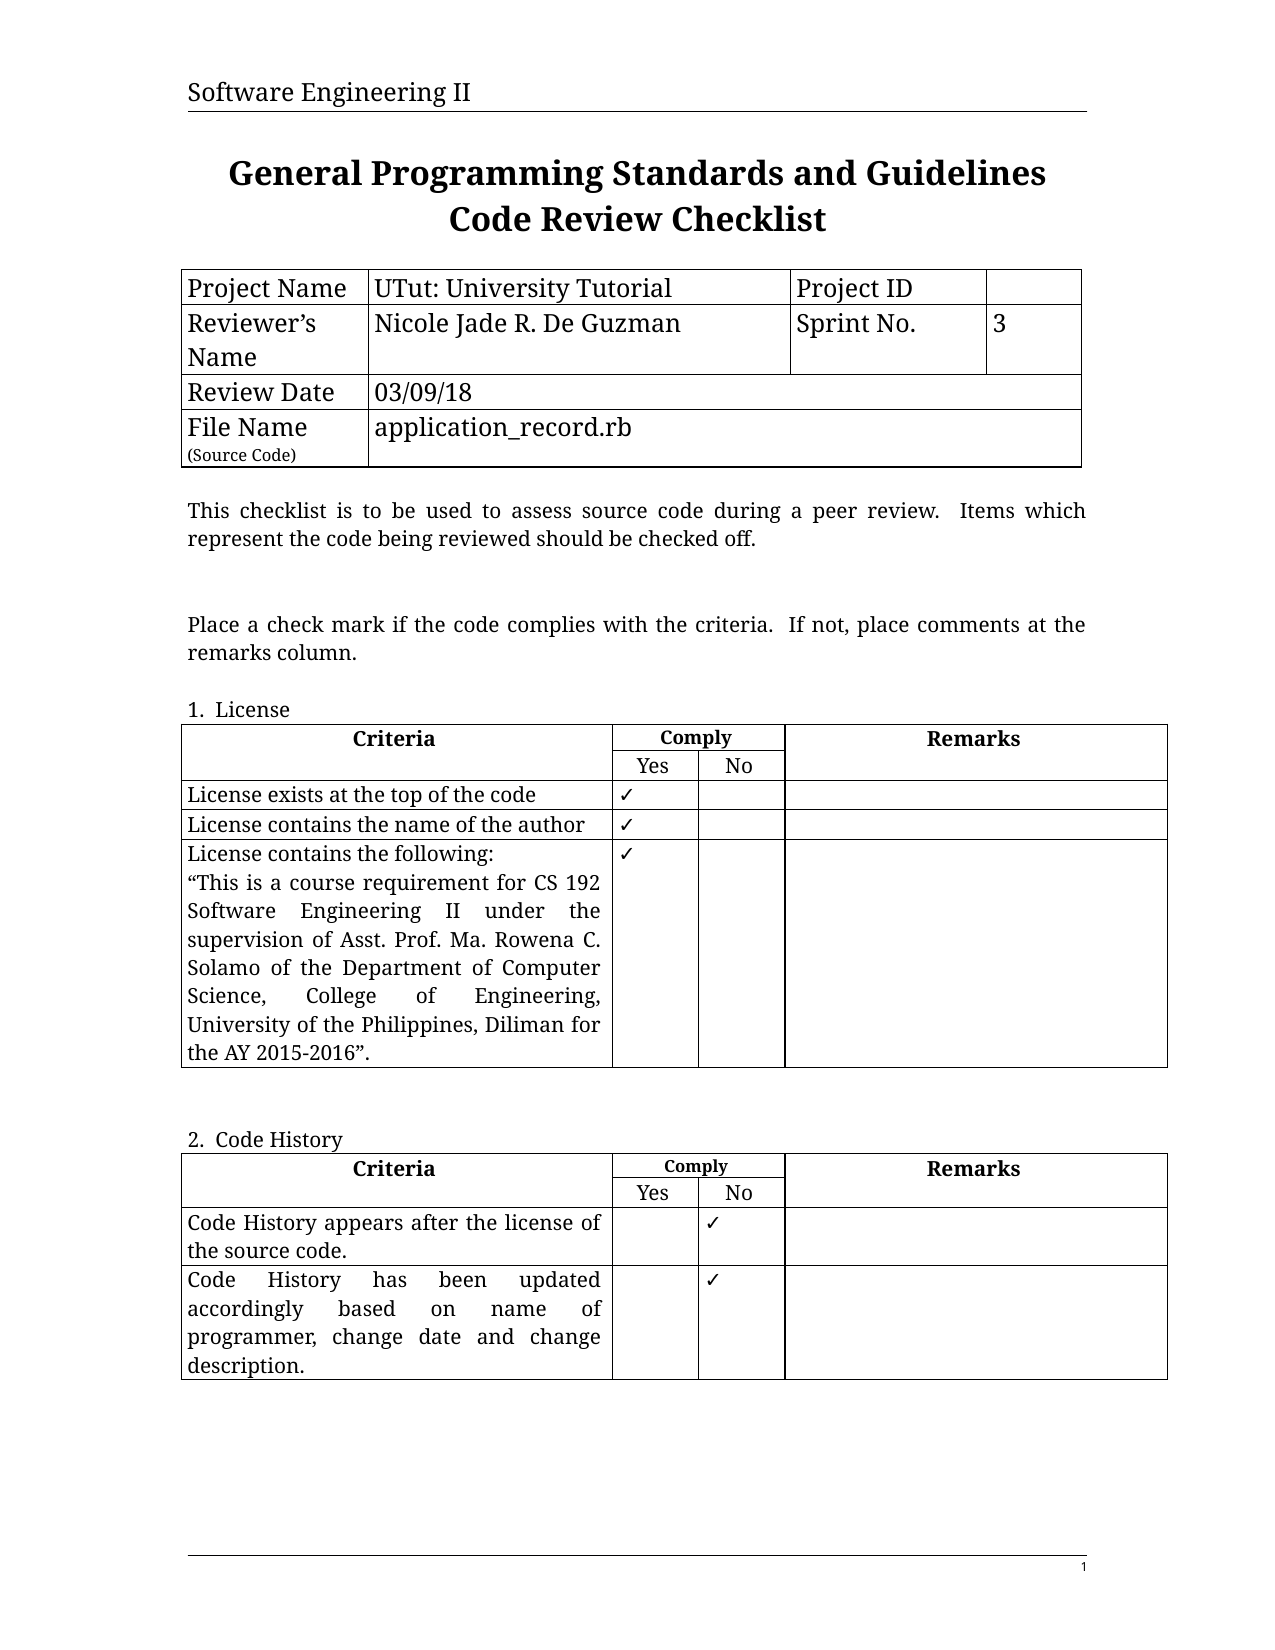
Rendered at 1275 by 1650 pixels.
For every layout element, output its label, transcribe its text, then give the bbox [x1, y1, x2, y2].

table_header [987, 270, 992, 304]
table_cell ✓ [613, 781, 618, 809]
table_cell [699, 810, 704, 838]
table_cell ✓ [613, 810, 618, 838]
table_cell Yes [613, 751, 618, 779]
text 1. License [187, 695, 1087, 723]
table_cell [613, 1208, 698, 1264]
table_cell [786, 810, 791, 838]
table_cell Sprint No. [791, 305, 986, 373]
table_cell [786, 840, 1167, 1067]
table_header [1070, 270, 1081, 304]
table_cell Yes [687, 751, 698, 779]
table_header Comply [774, 725, 784, 750]
table_cell [699, 781, 704, 809]
text 2. Code History [187, 1125, 1087, 1153]
table_cell No [774, 751, 784, 779]
table_header Criteria [182, 1154, 612, 1207]
table_cell application_record.rb [369, 410, 1081, 466]
table_cell [786, 1266, 1167, 1379]
table_cell ✓ [699, 1208, 784, 1264]
text General Programming Standards and Guidelines Code Review Checklist [187, 150, 1087, 241]
table_cell File Name (Source Code) [357, 410, 368, 466]
table_header Remarks [786, 1154, 1167, 1207]
table_cell Yes [687, 1178, 698, 1207]
table_cell [774, 781, 784, 809]
text Place a check mark if the code complies with the criteria. If not, place comments at the remarks column. [187, 610, 1087, 667]
table_cell [774, 810, 784, 838]
table_cell [699, 840, 784, 1067]
table_cell No [699, 1178, 704, 1207]
table_header Remarks [786, 725, 1167, 779]
table_cell 03/09/18 [1070, 375, 1081, 409]
table_header Criteria [182, 725, 612, 779]
table_cell [1156, 810, 1167, 838]
table_cell Yes [613, 1178, 618, 1207]
table_header Project ID [976, 270, 986, 304]
table_cell No [774, 1178, 784, 1207]
table_cell [613, 1266, 698, 1379]
table_header Comply [613, 725, 618, 750]
table_cell 03/09/18 [369, 375, 374, 409]
table_cell ✓ [699, 1266, 784, 1379]
table_cell Reviewer’s Name [357, 305, 368, 373]
table_cell Reviewer’s Name [182, 305, 187, 373]
table_cell [786, 1208, 1167, 1264]
table_cell ✓ [687, 781, 698, 809]
table_cell [786, 781, 791, 809]
table_cell [1156, 781, 1167, 809]
table_cell Nicole Jade R. De Guzman [369, 305, 790, 373]
table_cell 3 [987, 305, 1081, 373]
table_cell No [699, 751, 704, 779]
table_header Project Name [357, 270, 368, 304]
table_header Comply [774, 1154, 784, 1177]
table_cell ✓ [687, 810, 698, 838]
table_cell ✓ [613, 840, 698, 1067]
table_cell Review Date [357, 375, 368, 409]
text This checklist is to be used to assess source code during a peer review. Items which represent the code being reviewed should be checked off. [187, 496, 1087, 553]
